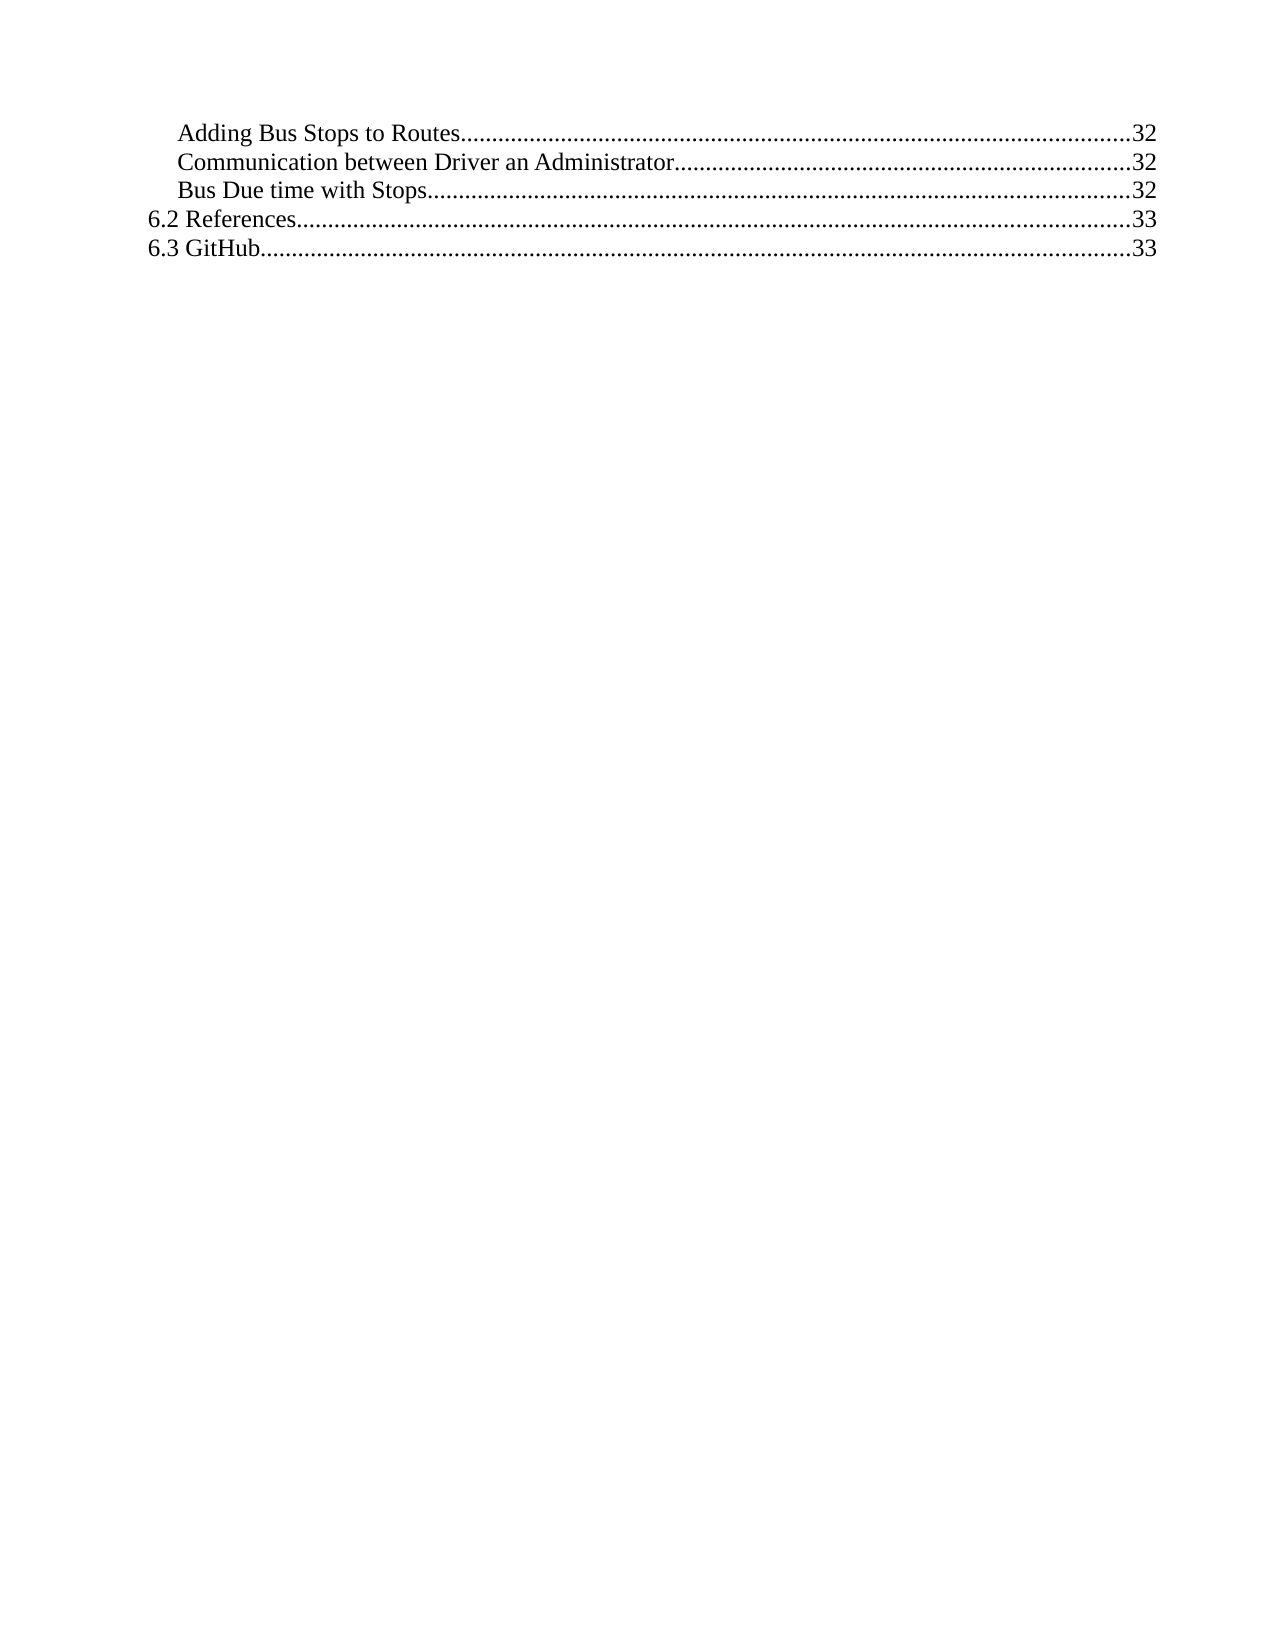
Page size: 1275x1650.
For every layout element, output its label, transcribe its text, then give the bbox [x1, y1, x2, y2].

text Adding Bus Stops to Routes 32 [177, 118, 1157, 147]
text 6.2 References 33 [148, 204, 1157, 233]
text Bus Due time with Stops 32 [177, 176, 1157, 204]
text 6.3 GitHub 33 [148, 233, 1157, 262]
text Communication between Driver an Administrator 32 [177, 147, 1157, 176]
